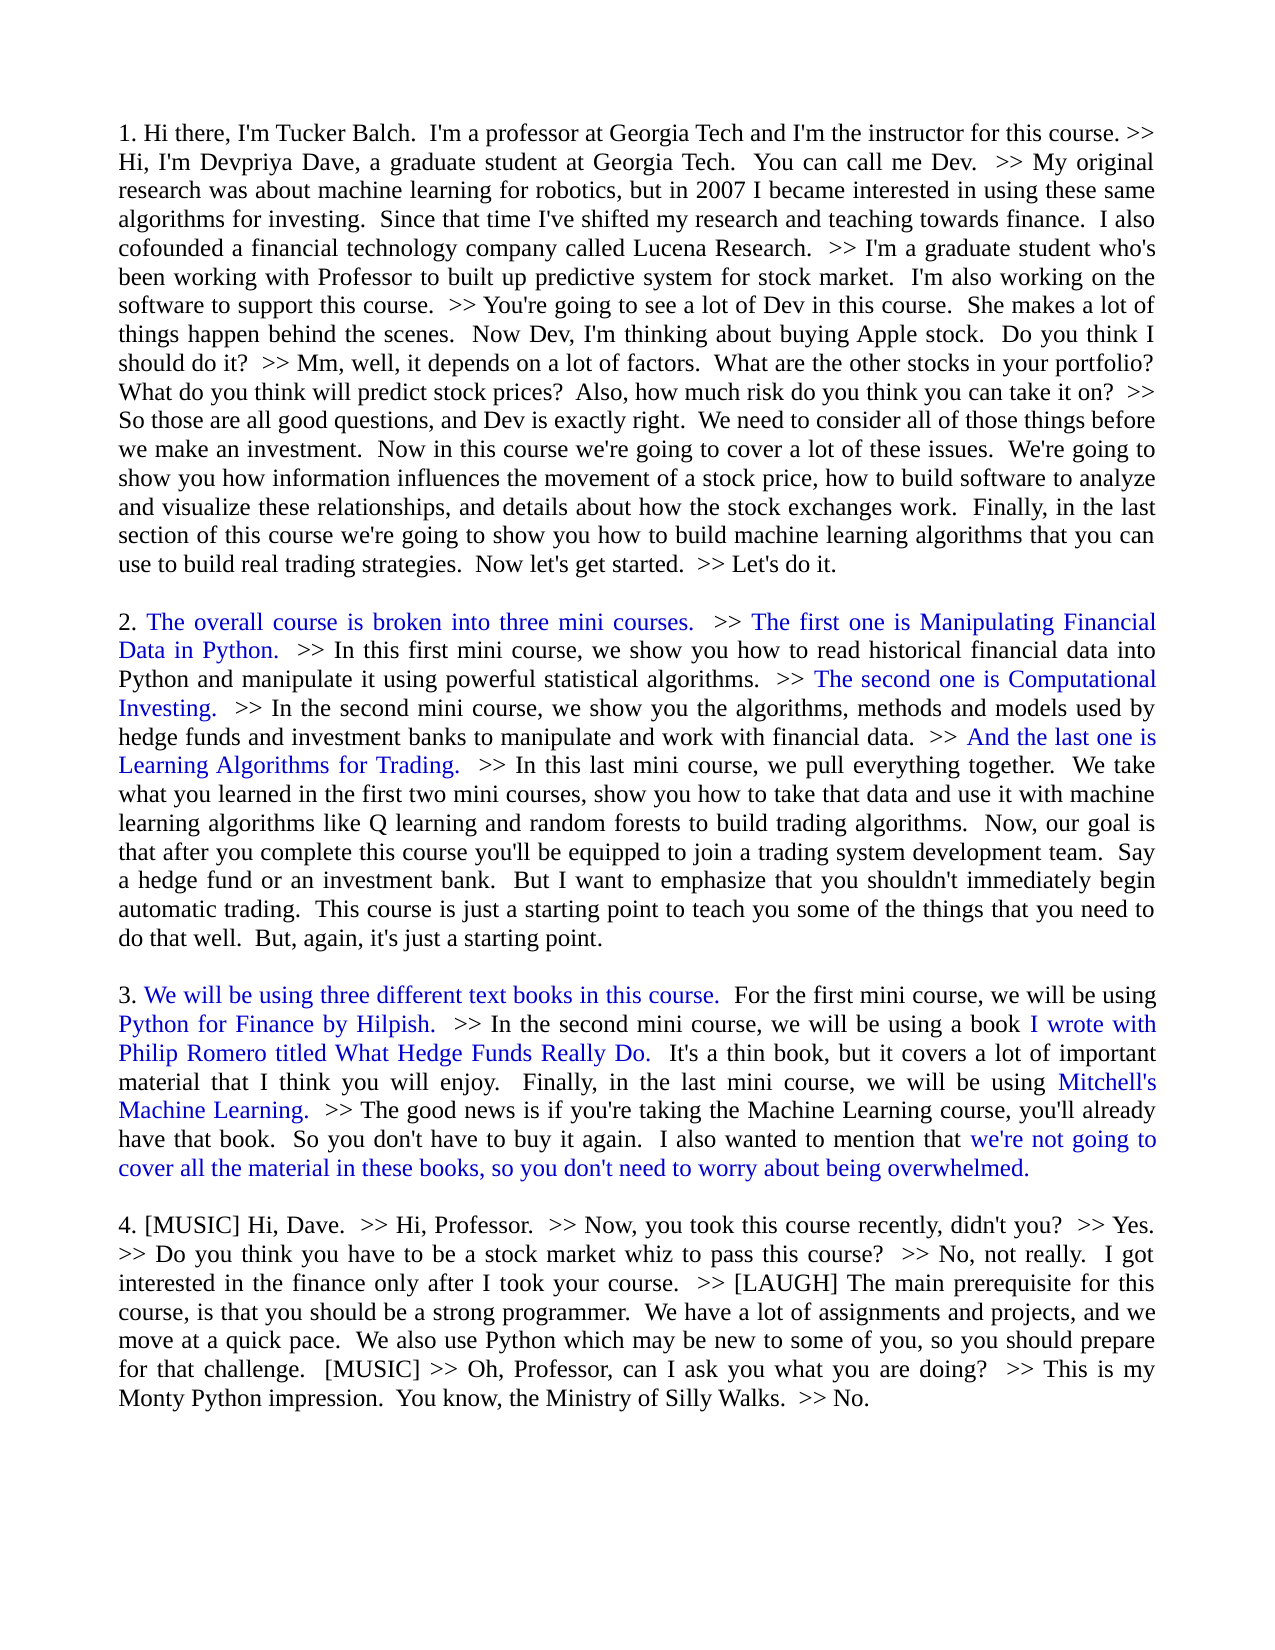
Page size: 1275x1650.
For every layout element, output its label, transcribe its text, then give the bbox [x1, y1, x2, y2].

text 1. Hi there, I'm Tucker Balch. I'm a professor at Georgia Tech and I'm the instructor for this course. >> Hi, I'm Devpriya Dave, a graduate student at Georgia Tech. You can call me Dev. >> My original research was about machine learning for robotics, but in 2007 I became interested in using these same algorithms for investing. Since that time I've shifted my research and teaching towards finance. I also cofounded a financial technology company called Lucena Research. >> I'm a graduate student who's been working with Professor to built up predictive system for stock market. I'm also working on the software to support this course. >> You're going to see a lot of Dev in this course. She makes a lot of things happen behind the scenes. Now Dev, I'm thinking about buying Apple stock. Do you think I should do it? >> Mm, well, it depends on a lot of factors. What are the other stocks in your portfolio? What do you think will predict stock prices? Also, how much risk do you think you can take it on? >> So those are all good questions, and Dev is exactly right. We need to consider all of those things before we make an investment. Now in this course we're going to cover a lot of these issues. We're going to show you how information influences the movement of a stock price, how to build software to analyze and visualize these relationships, and details about how the stock exchanges work. Finally, in the last section of this course we're going to show you how to build machine learning algorithms that you can use to build real trading strategies. Now let's get started. >> Let's do it. [118, 118, 1157, 578]
text 4. [MUSIC] Hi, Dave. >> Hi, Professor. >> Now, you took this course recently, didn't you? >> Yes. >> Do you think you have to be a stock market whiz to pass this course? >> No, not really. I got interested in the finance only after I took your course. >> [LAUGH] The main prerequisite for this course, is that you should be a strong programmer. We have a lot of assignments and projects, and we move at a quick pace. We also use Python which may be new to some of you, so you should prepare for that challenge. [MUSIC] >> Oh, Professor, can I ask you what you are doing? >> This is my Monty Python impression. You know, the Ministry of Silly Walks. >> No. [118, 1211, 1157, 1412]
text 2. The overall course is broken into three mini courses. >> The first one is Manipulating Financial Data in Python. >> In this first mini course, we show you how to read historical financial data into Python and manipulate it using powerful statistical algorithms. >> The second one is Computational Investing. >> In the second mini course, we show you the algorithms, methods and models used by hedge funds and investment banks to manipulate and work with financial data. >> And the last one is Learning Algorithms for Trading. >> In this last mini course, we pull everything together. We take what you learned in the first two mini courses, show you how to take that data and use it with machine learning algorithms like Q learning and random forests to build trading algorithms. Now, our goal is that after you complete this course you'll be equipped to join a trading system development team. Say a hedge fund or an investment bank. But I want to emphasize that you shouldn't immediately begin automatic trading. This course is just a starting point to teach you some of the things that you need to do that well. But, again, it's just a starting point. [118, 607, 1157, 952]
text 3. We will be using three different text books in this course. For the first mini course, we will be using Python for Finance by Hilpish. >> In the second mini course, we will be using a book I wrote with Philip Romero titled What Hedge Funds Really Do. It's a thin book, but it covers a lot of important material that I think you will enjoy. Finally, in the last mini course, we will be using Mitchell's Machine Learning. >> The good news is if you're taking the Machine Learning course, you'll already have that book. So you don't have to buy it again. I also wanted to mention that we're not going to cover all the material in these books, so you don't need to worry about being overwhelmed. [118, 981, 1157, 1182]
